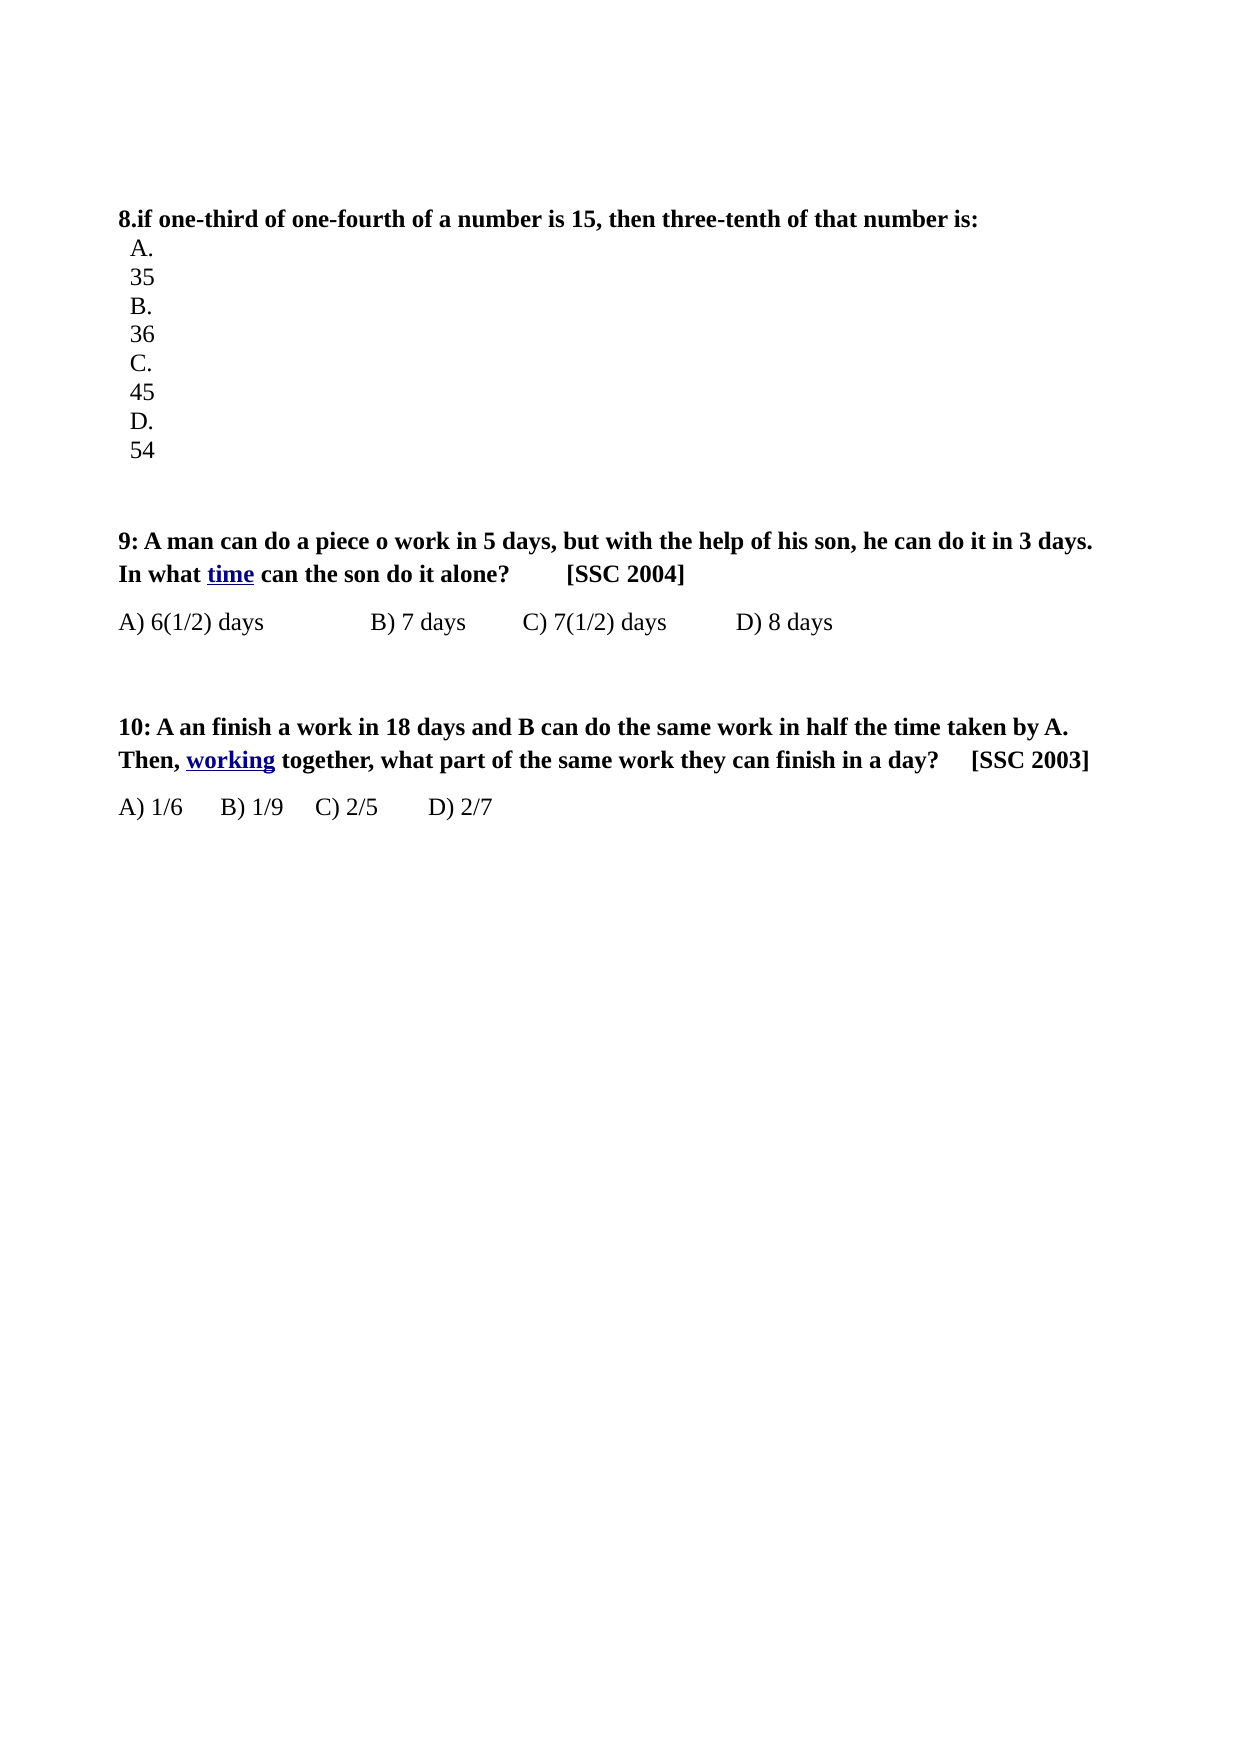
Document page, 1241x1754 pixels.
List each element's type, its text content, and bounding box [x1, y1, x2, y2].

table_cell B. [130, 291, 158, 348]
table_header [158, 233, 1122, 291]
table_cell [158, 406, 1122, 463]
table_cell [118, 406, 129, 463]
table_header [118, 233, 129, 291]
table_header 36 [130, 320, 157, 348]
table_header 35 [130, 262, 157, 291]
table_cell [118, 291, 129, 348]
table_header 45 [130, 377, 157, 406]
table_cell [118, 464, 1122, 468]
text A) 1/6 B) 1/9 C) 2/5 D) 2/7 [118, 792, 1122, 821]
text A) 6(1/2) days B) 7 days C) 7(1/2) days D) 8 days [118, 607, 1122, 635]
table_cell [158, 291, 1122, 348]
table_cell [158, 348, 1122, 406]
text 9: A man can do a piece o work in 5 days, but with the help of his son, he can do it in 3 days. In what time can the son do it alone? [SSC 2004] [118, 526, 1122, 588]
text 10: A an finish a work in 18 days and B can do the same work in half the time taken by A. Then, working together, what part of the same work they can finish in a day? [SSC 2003] [118, 712, 1122, 773]
table_header 54 [130, 435, 157, 463]
table_cell [118, 348, 129, 406]
table_cell C. [130, 348, 158, 406]
table_cell D. [130, 406, 158, 463]
table_header A. [130, 233, 158, 291]
table_header 8.if one-third of one-fourth of a number is 15, then three-tenth of that number is: [118, 204, 1122, 255]
